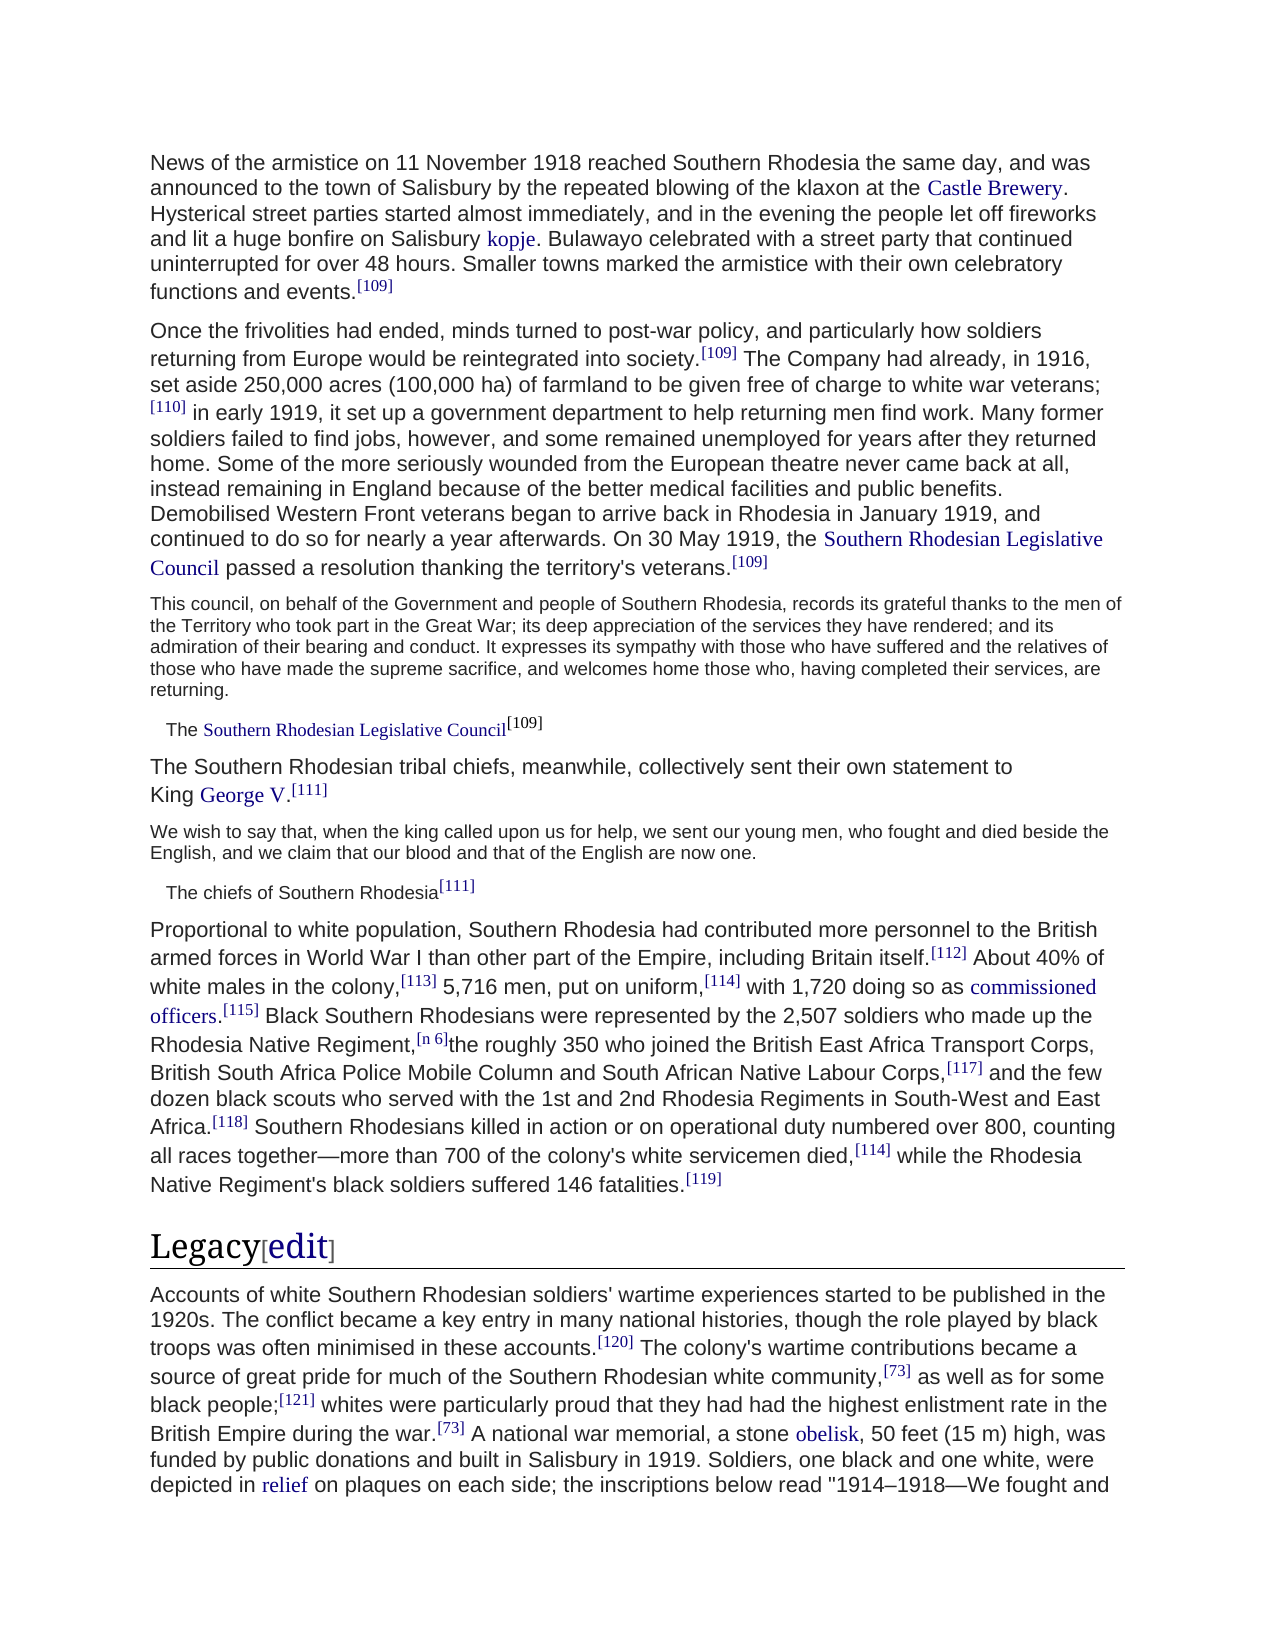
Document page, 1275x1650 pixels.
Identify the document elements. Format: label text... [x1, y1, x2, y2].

text Accounts of white Southern Rhodesian soldiers' wartime experiences started to be published in the 1920s. The conflict became a key entry in many national histories, though the role played by black troops was often minimised in these accounts.[120] The colony's wartime contributions became a source of great pride for much of the Southern Rhodesian white community,[73] as well as for some black people;[121] whites were particularly proud that they had had the highest enlistment rate in the British Empire during the war.[73] A national war memorial, a stone obelisk, 50 feet (15 m) high, was funded by public donations and built in Salisbury in 1919. Soldiers, one black and one white, were depicted in relief on plaques on each side; the inscriptions below read "1914–1918—We fought and [150, 1282, 1125, 1498]
text Once the frivolities had ended, minds turned to post-war policy, and particularly how soldiers returning from Europe would be reintegrated into society.[109] The Company had already, in 1916, set aside 250,000 acres (100,000 ha) of farmland to be given free of charge to white war veterans;[110] in early 1919, it set up a government department to help returning men find work. Many former soldiers failed to find jobs, however, and some remained unemployed for years after they returned home. Some of the more seriously wounded from the European theatre never came back at all, instead remaining in England because of the better medical facilities and public benefits. Demobilised Western Front veterans began to arrive back in Rhodesia in January 1919, and continued to do so for nearly a year afterwards. On 30 May 1919, the Southern Rhodesian Legislative Council passed a resolution thanking the territory's veterans.[109] [150, 317, 1125, 580]
text The Southern Rhodesian tribal chiefs, meanwhile, collectively sent their own statement to King George V.[111] [150, 754, 1125, 808]
text This council, on behalf of the Government and people of Southern Rhodesia, records its grateful thanks to the men of the Territory who took part in the Great War; its deep appreciation of the services they have rendered; and its admiration of their bearing and conduct. It expresses its sympathy with those who have suffered and the relatives of those who have made the supreme sacrifice, and welcomes home those who, having completed their services, are returning. [150, 593, 1125, 701]
text The Southern Rhodesian Legislative Council[109] [150, 713, 1125, 742]
text News of the armistice on 11 November 1918 reached Southern Rhodesia the same day, and was announced to the town of Salisbury by the repeated blowing of the klaxon at the Castle Brewery. Hysterical street parties started almost immediately, and in the evening the people let off fireworks and lit a huge bonfire on Salisbury kopje. Bulawayo celebrated with a street party that continued uninterrupted for over 48 hours. Smaller towns marked the armistice with their own celebratory functions and events.[109] [150, 150, 1125, 305]
text Proportional to white population, Southern Rhodesia had contributed more personnel to the British armed forces in World War I than other part of the Empire, including Britain itself.[112] About 40% of white males in the colony,[113] 5,716 men, put on uniform,[114] with 1,720 doing so as commissioned officers.[115] Black Southern Rhodesians were represented by the 2,507 soldiers who made up the Rhodesia Native Regiment,[n 6]the roughly 350 who joined the British East Africa Transport Corps, British South Africa Police Mobile Column and South African Native Labour Corps,[117] and the few dozen black scouts who served with the 1st and 2nd Rhodesia Regiments in South-West and East Africa.[118] Southern Rhodesians killed in action or on operational duty numbered over 800, counting all races together—more than 700 of the colony's white servicemen died,[114] while the Rhodesia Native Regiment's black soldiers suffered 146 fatalities.[119] [150, 917, 1125, 1198]
text The chiefs of Southern Rhodesia[111] [150, 876, 1125, 905]
text Legacy[edit] [150, 1223, 1125, 1268]
text We wish to say that, when the king called upon us for help, we sent our young men, who fought and died beside the English, and we claim that our blood and that of the English are now one. [150, 821, 1125, 864]
